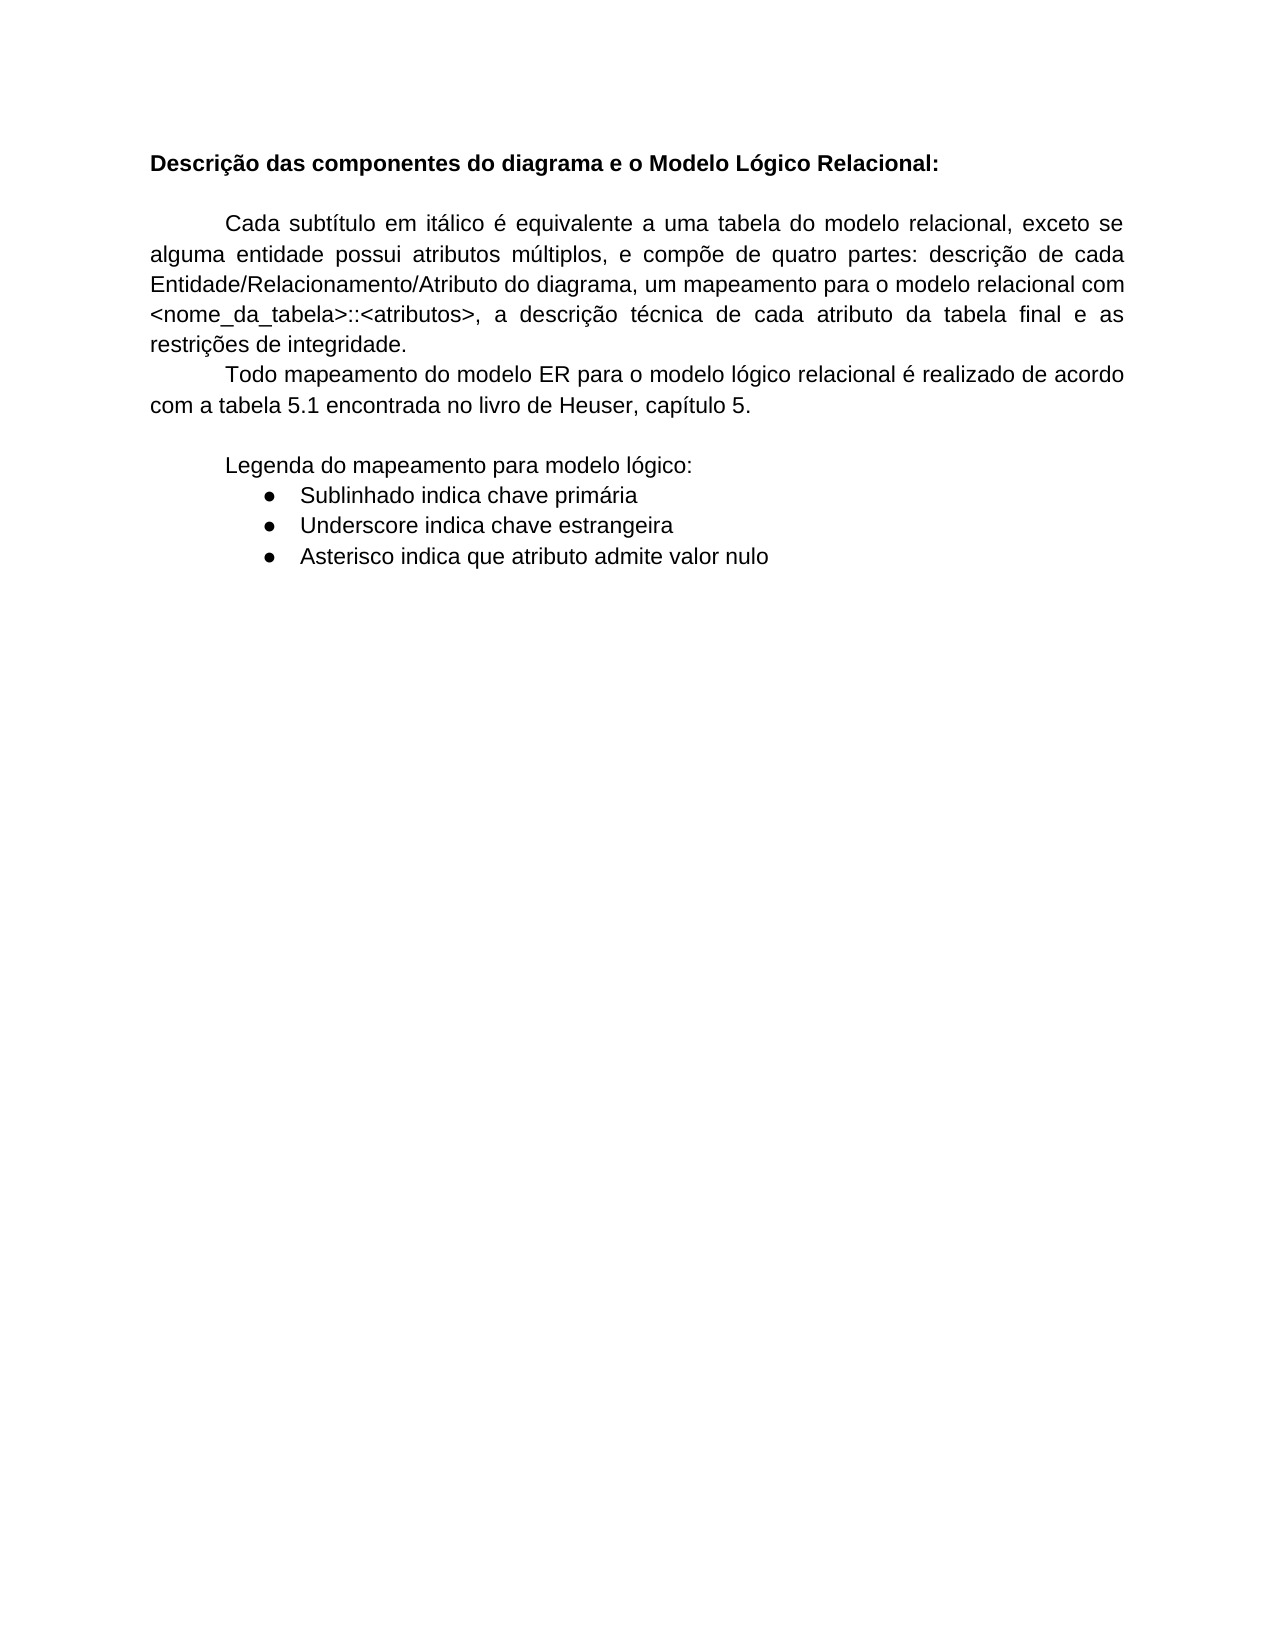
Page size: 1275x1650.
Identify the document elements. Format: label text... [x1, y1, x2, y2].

text Descrição das componentes do diagrama e o Modelo Lógico Relacional: [150, 150, 1125, 176]
list Asterisco indica que atributo admite valor nulo [262, 543, 1125, 569]
text Legenda do mapeamento para modelo lógico: [150, 452, 1125, 478]
list Sublinhado indica chave primária [262, 482, 1125, 509]
text Cada subtítulo em itálico é equivalente a uma tabela do modelo relacional, exceto se alguma entidade possui atributos múltiplos, e compõe de quatro partes: descrição de cada Entidade/Relacionamento/Atributo do diagrama, um mapeamento para o modelo relacional com <nome_da_tabela>::<atributos>, a descrição técnica de cada atributo da tabela final e as restrições de integridade. [150, 210, 1125, 358]
text Todo mapeamento do modelo ER para o modelo lógico relacional é realizado de acordo com a tabela 5.1 encontrada no livro de Heuser, capítulo 5. [150, 361, 1125, 418]
list Underscore indica chave estrangeira [262, 512, 1125, 539]
